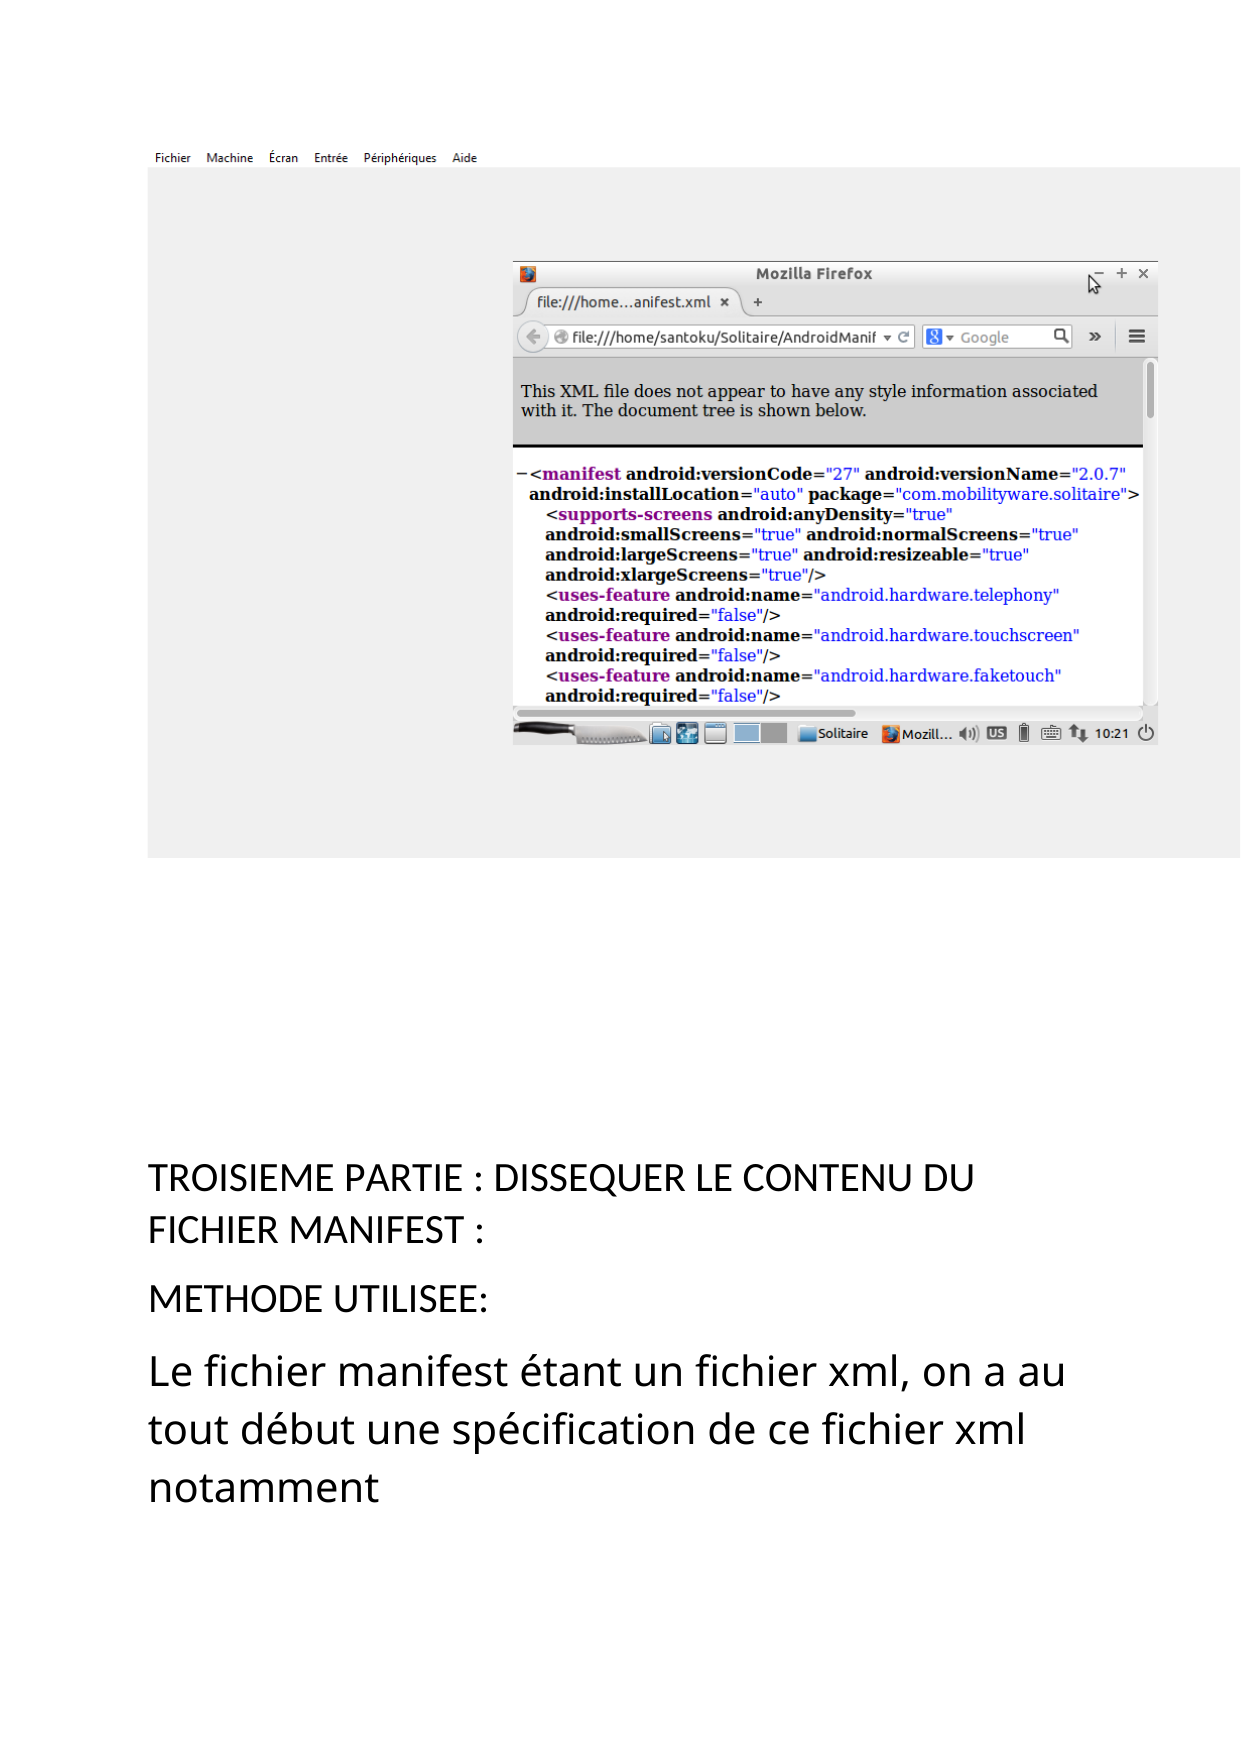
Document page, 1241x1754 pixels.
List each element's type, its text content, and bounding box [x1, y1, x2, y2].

text TROISIEME PARTIE : DISSEQUER LE CONTENU DU FICHIER MANIFEST : [148, 1151, 1093, 1254]
text METHODE UTILISEE: [148, 1272, 1093, 1323]
text Le fichier manifest étant un fichier xml, on a au tout début une spécification de ce fichier xml notamment [148, 1341, 1093, 1515]
